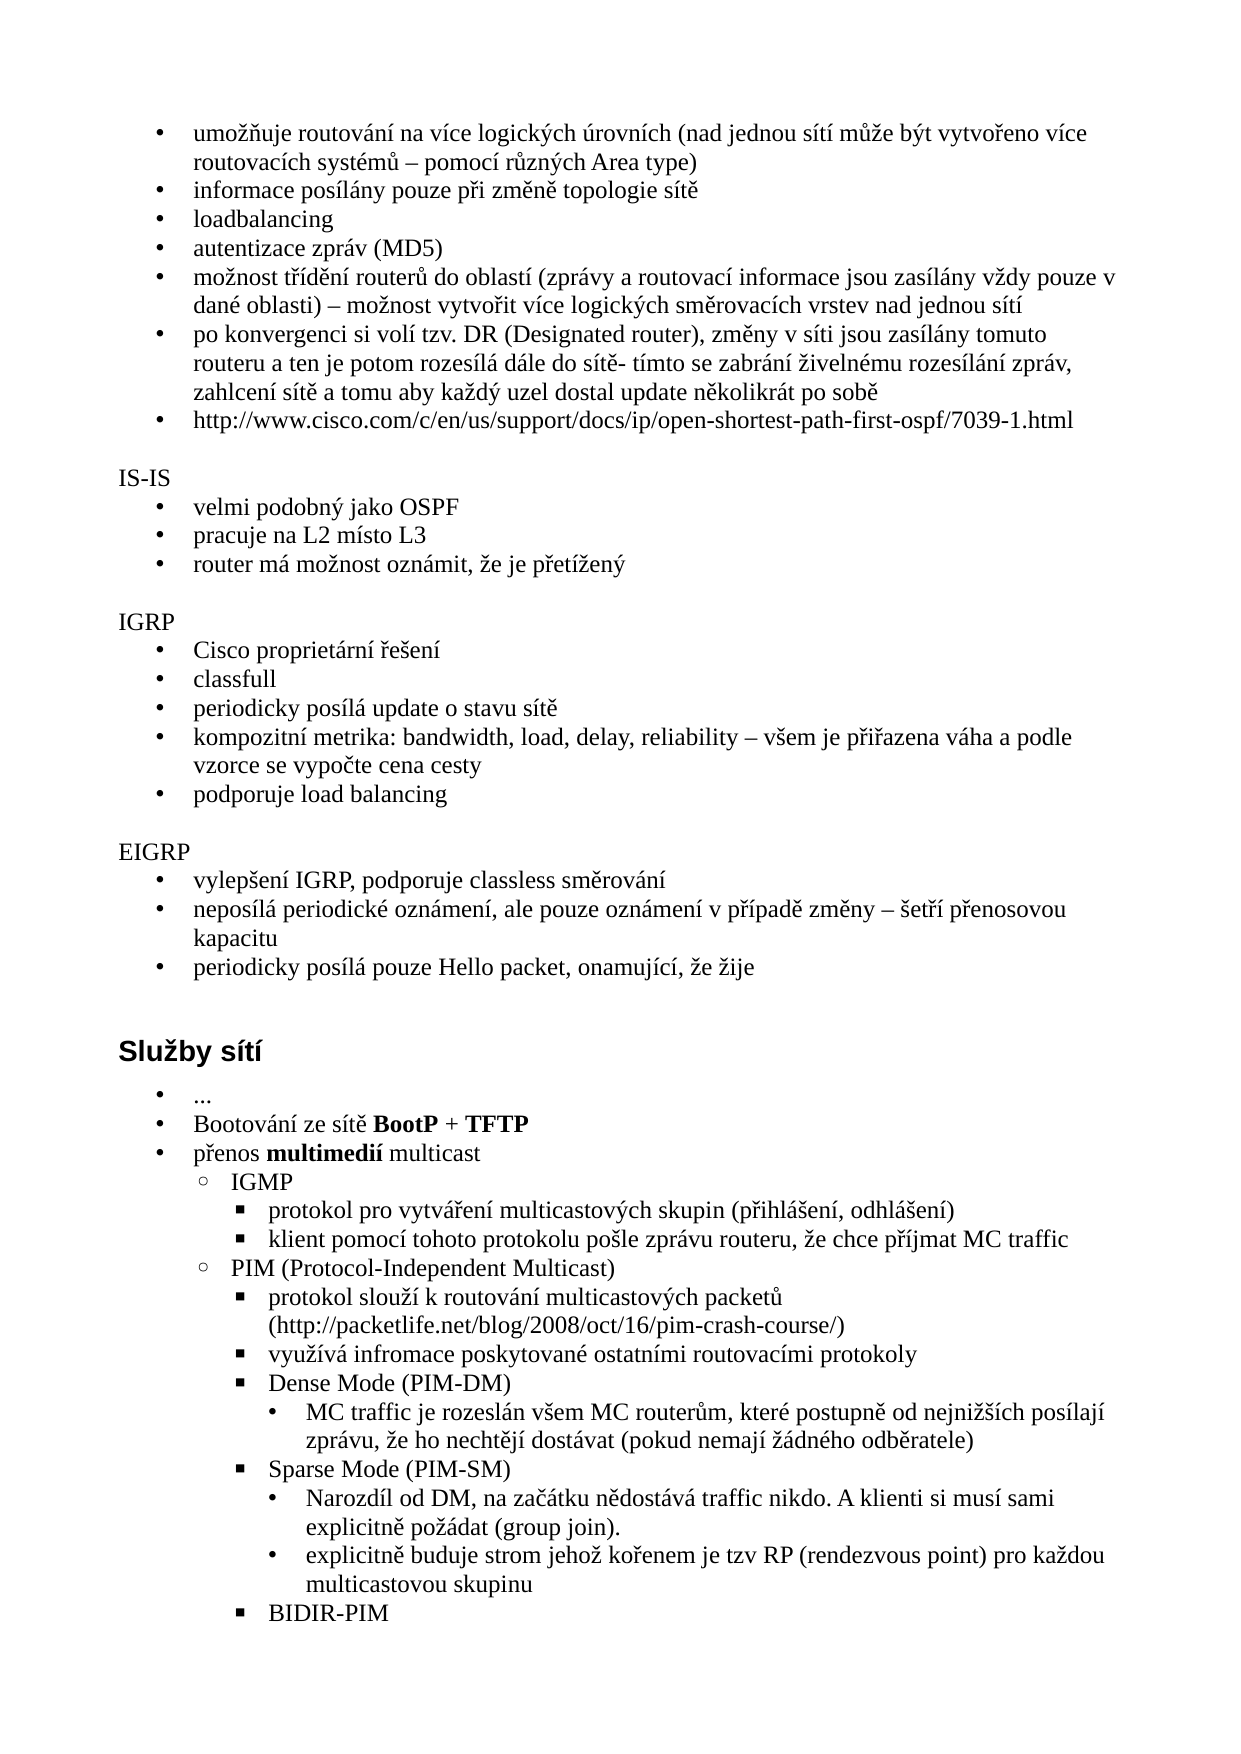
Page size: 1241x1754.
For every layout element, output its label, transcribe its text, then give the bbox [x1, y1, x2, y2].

list Sparse Mode (PIM-SM) [231, 1454, 1122, 1483]
list ... [156, 1080, 1122, 1109]
list klient pomocí tohoto protokolu pošle zprávu routeru, že chce příjmat MC traffic [231, 1224, 1122, 1253]
text IGRP [118, 607, 1122, 636]
list umožňuje routování na více logických úrovních (nad jednou sítí může být vytvořeno více routovacích systémů – pomocí různých Area type) [156, 118, 1122, 176]
list velmi podobný jako OSPF [156, 492, 1122, 521]
list classfull [156, 664, 1122, 693]
list periodicky posílá pouze Hello packet, onamující, že žije [156, 952, 1122, 981]
list Narozdíl od DM, na začátku nědostává traffic nikdo. A klienti si musí sami explicitně požádat (group join). [268, 1483, 1122, 1540]
list IGMP [193, 1167, 1122, 1195]
list PIM (Protocol-Independent Multicast) [193, 1253, 1122, 1282]
list BIDIR-PIM [231, 1598, 1122, 1627]
list možnost třídění routerů do oblastí (zprávy a routovací informace jsou zasílány vždy pouze v dané oblasti) – možnost vytvořit více logických směrovacích vrstev nad jednou sítí [156, 262, 1122, 319]
list http://www.cisco.com/c/en/us/support/docs/ip/open-shortest-path-first-ospf/7039-1.html [156, 406, 1122, 434]
list podporuje load balancing [156, 779, 1122, 808]
list MC traffic je rozeslán všem MC routerům, které postupně od nejnižších posílají zprávu, že ho nechtějí dostávat (pokud nemají žádného odběratele) [268, 1397, 1122, 1454]
list neposílá periodické oznámení, ale pouze oznámení v případě změny – šetří přenosovou kapacitu [156, 894, 1122, 952]
text IS-IS [118, 463, 1122, 492]
list Cisco proprietární řešení [156, 636, 1122, 664]
list využívá infromace poskytované ostatními routovacími protokoly [231, 1339, 1122, 1368]
list autentizace zpráv (MD5) [156, 233, 1122, 262]
list periodicky posílá update o stavu sítě [156, 693, 1122, 722]
list Bootování ze sítě BootP + TFTP [156, 1109, 1122, 1138]
text EIGRP [118, 837, 1122, 866]
subtitle Služby sítí [118, 1034, 1122, 1068]
list kompozitní metrika: bandwidth, load, delay, reliability – všem je přiřazena váha a podle vzorce se vypočte cena cesty [156, 722, 1122, 779]
list loadbalancing [156, 204, 1122, 233]
list informace posílány pouze při změně topologie sítě [156, 176, 1122, 204]
list vylepšení IGRP, podporuje classless směrování [156, 866, 1122, 894]
list protokol pro vytváření multicastových skupin (přihlášení, odhlášení) [231, 1195, 1122, 1224]
list router má možnost oznámit, že je přetížený [156, 549, 1122, 578]
list přenos multimedií multicast [156, 1138, 1122, 1167]
list protokol slouží k routování multicastových packetů (http://packetlife.net/blog/2008/oct/16/pim-crash-course/) [231, 1282, 1122, 1339]
list po konvergenci si volí tzv. DR (Designated router), změny v síti jsou zasílány tomuto routeru a ten je potom rozesílá dále do sítě- tímto se zabrání živelnému rozesílání zpráv, zahlcení sítě a tomu aby každý uzel dostal update několikrát po sobě [156, 319, 1122, 406]
list explicitně buduje strom jehož kořenem je tzv RP (rendezvous point) pro každou multicastovou skupinu [268, 1540, 1122, 1598]
list Dense Mode (PIM-DM) [231, 1368, 1122, 1397]
list pracuje na L2 místo L3 [156, 521, 1122, 549]
